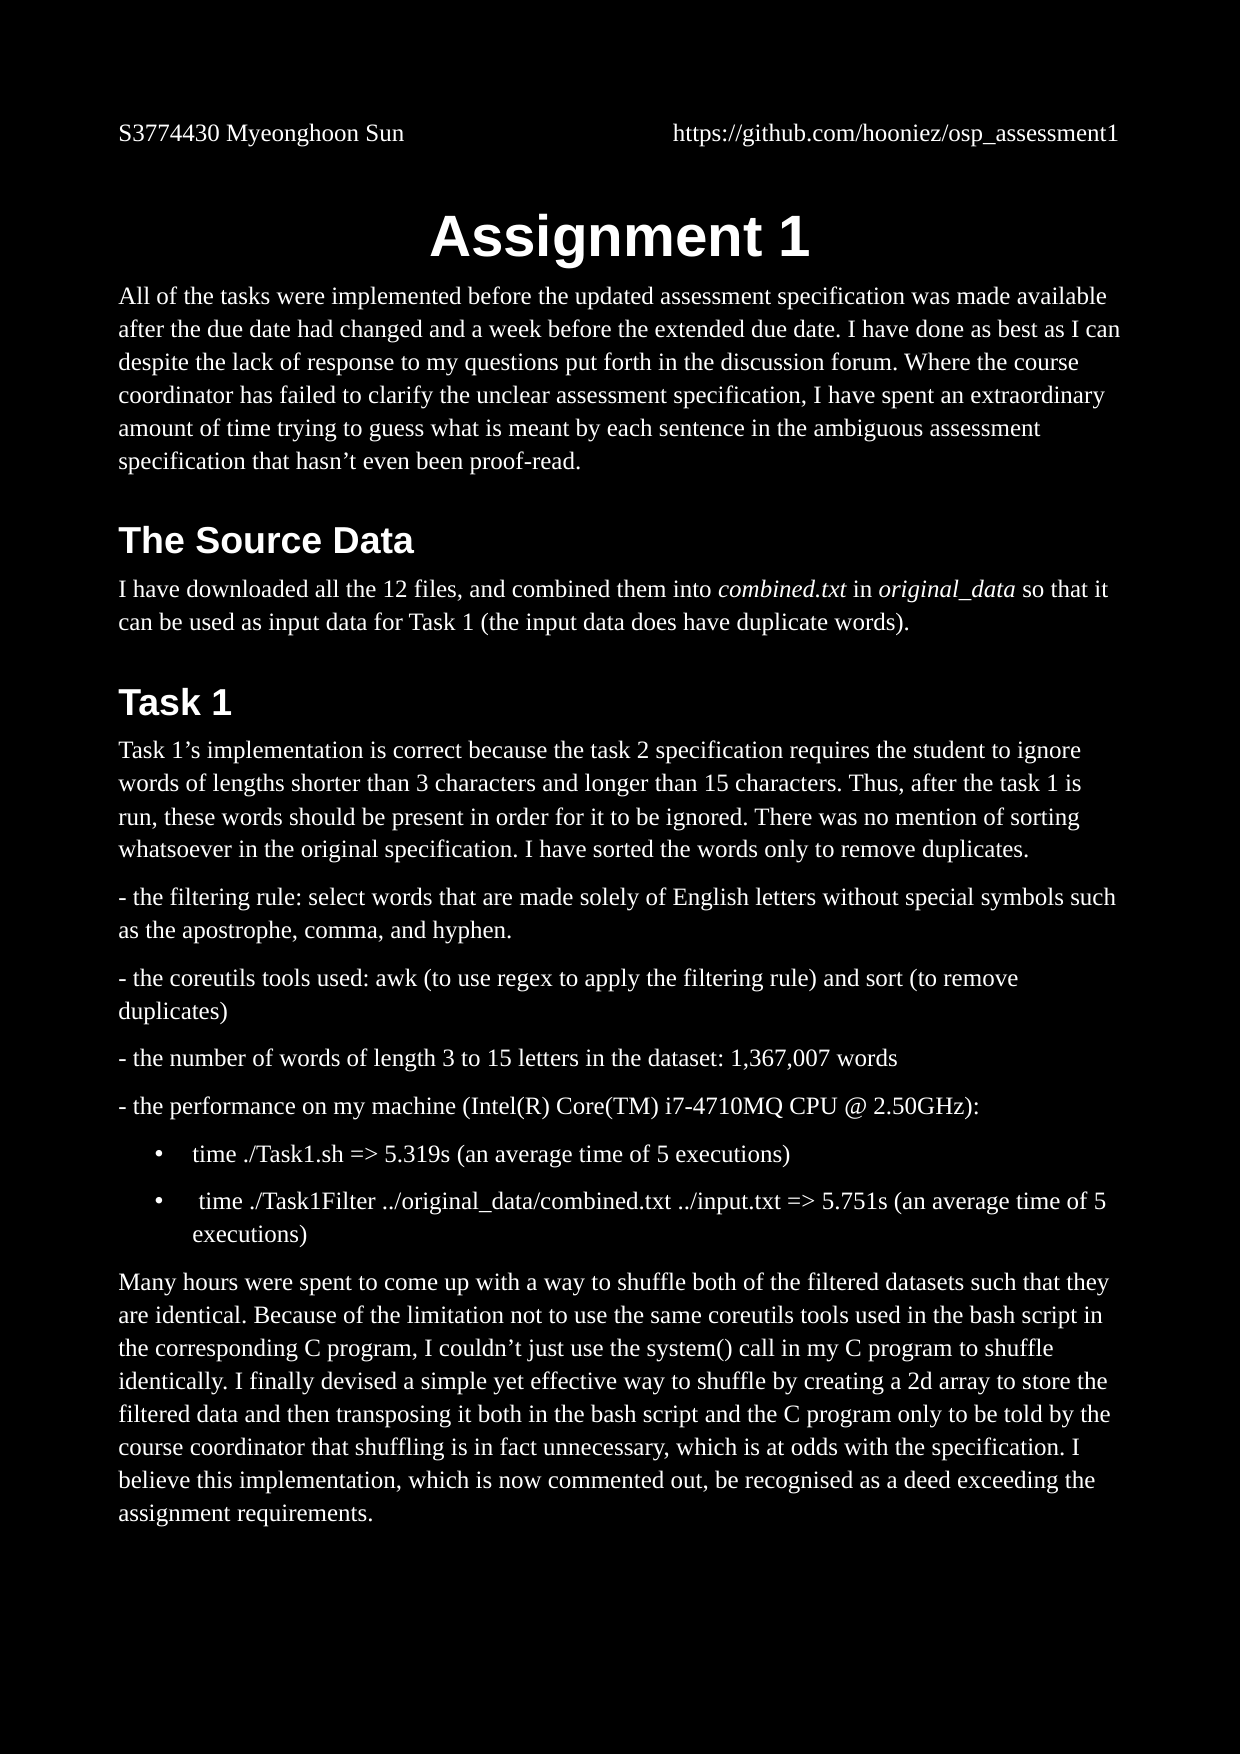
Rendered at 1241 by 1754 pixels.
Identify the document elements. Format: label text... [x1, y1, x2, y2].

text All of the tasks were implemented before the updated assessment specification was made available after the due date had changed and a week before the extended due date. I have done as best as I can despite the lack of response to my questions put forth in the discussion forum. Where the course coordinator has failed to clarify the unclear assessment specification, I have spent an extraordinary amount of time trying to guess what is meant by each sentence in the ambiguous assessment specification that hasn’t even been proof-read. [118, 281, 1122, 475]
text Many hours were spent to come up with a way to shuffle both of the filtered datasets such that they are identical. Because of the limitation not to use the same coreutils tools used in the bash script in the corresponding C program, I couldn’t just use the system() call in my C program to shuffle identically. I finally devised a simple yet effective way to shuffle by creating a 2d array to store the filtered data and then transposing it both in the bash script and the C program only to be told by the course coordinator that shuffling is in fact unnecessary, which is at odds with the specification. I believe this implementation, which is now commented out, be recognised as a deed exceeding the assignment requirements. [118, 1267, 1122, 1527]
text I have downloaded all the 12 files, and combined them into combined.txt in original_data so that it can be used as input data for Task 1 (the input data does have duplicate words). [118, 574, 1122, 636]
list time ./Task1Filter ../original_data/combined.txt ../input.txt => 5.751s (an average time of 5 executions) [154, 1186, 1122, 1248]
list time ./Task1.sh => 5.319s (an average time of 5 executions) [154, 1139, 1122, 1167]
text - the filtering rule: select words that are made solely of English letters without special symbols such as the apostrophe, comma, and hyphen. [118, 882, 1122, 944]
subtitle Task 1 [118, 680, 1122, 723]
text - the coreutils tools used: awk (to use regex to apply the filtering rule) and sort (to remove duplicates) [118, 963, 1122, 1024]
text Task 1’s implementation is correct because the task 2 specification requires the student to ignore words of lengths shorter than 3 characters and longer than 15 characters. Thus, after the task 1 is run, these words should be present in order for it to be ignored. There was no mention of sorting whatsoever in the original specification. I have sorted the words only to remove duplicates. [118, 736, 1122, 863]
title Assignment 1 [118, 201, 1122, 268]
subtitle The Source Data [118, 519, 1122, 562]
text - the performance on my machine (Intel(R) Core(TM) i7-4710MQ CPU @ 2.50GHz): [118, 1091, 1122, 1120]
text - the number of words of length 3 to 15 letters in the dataset: 1,367,007 words [118, 1043, 1122, 1072]
